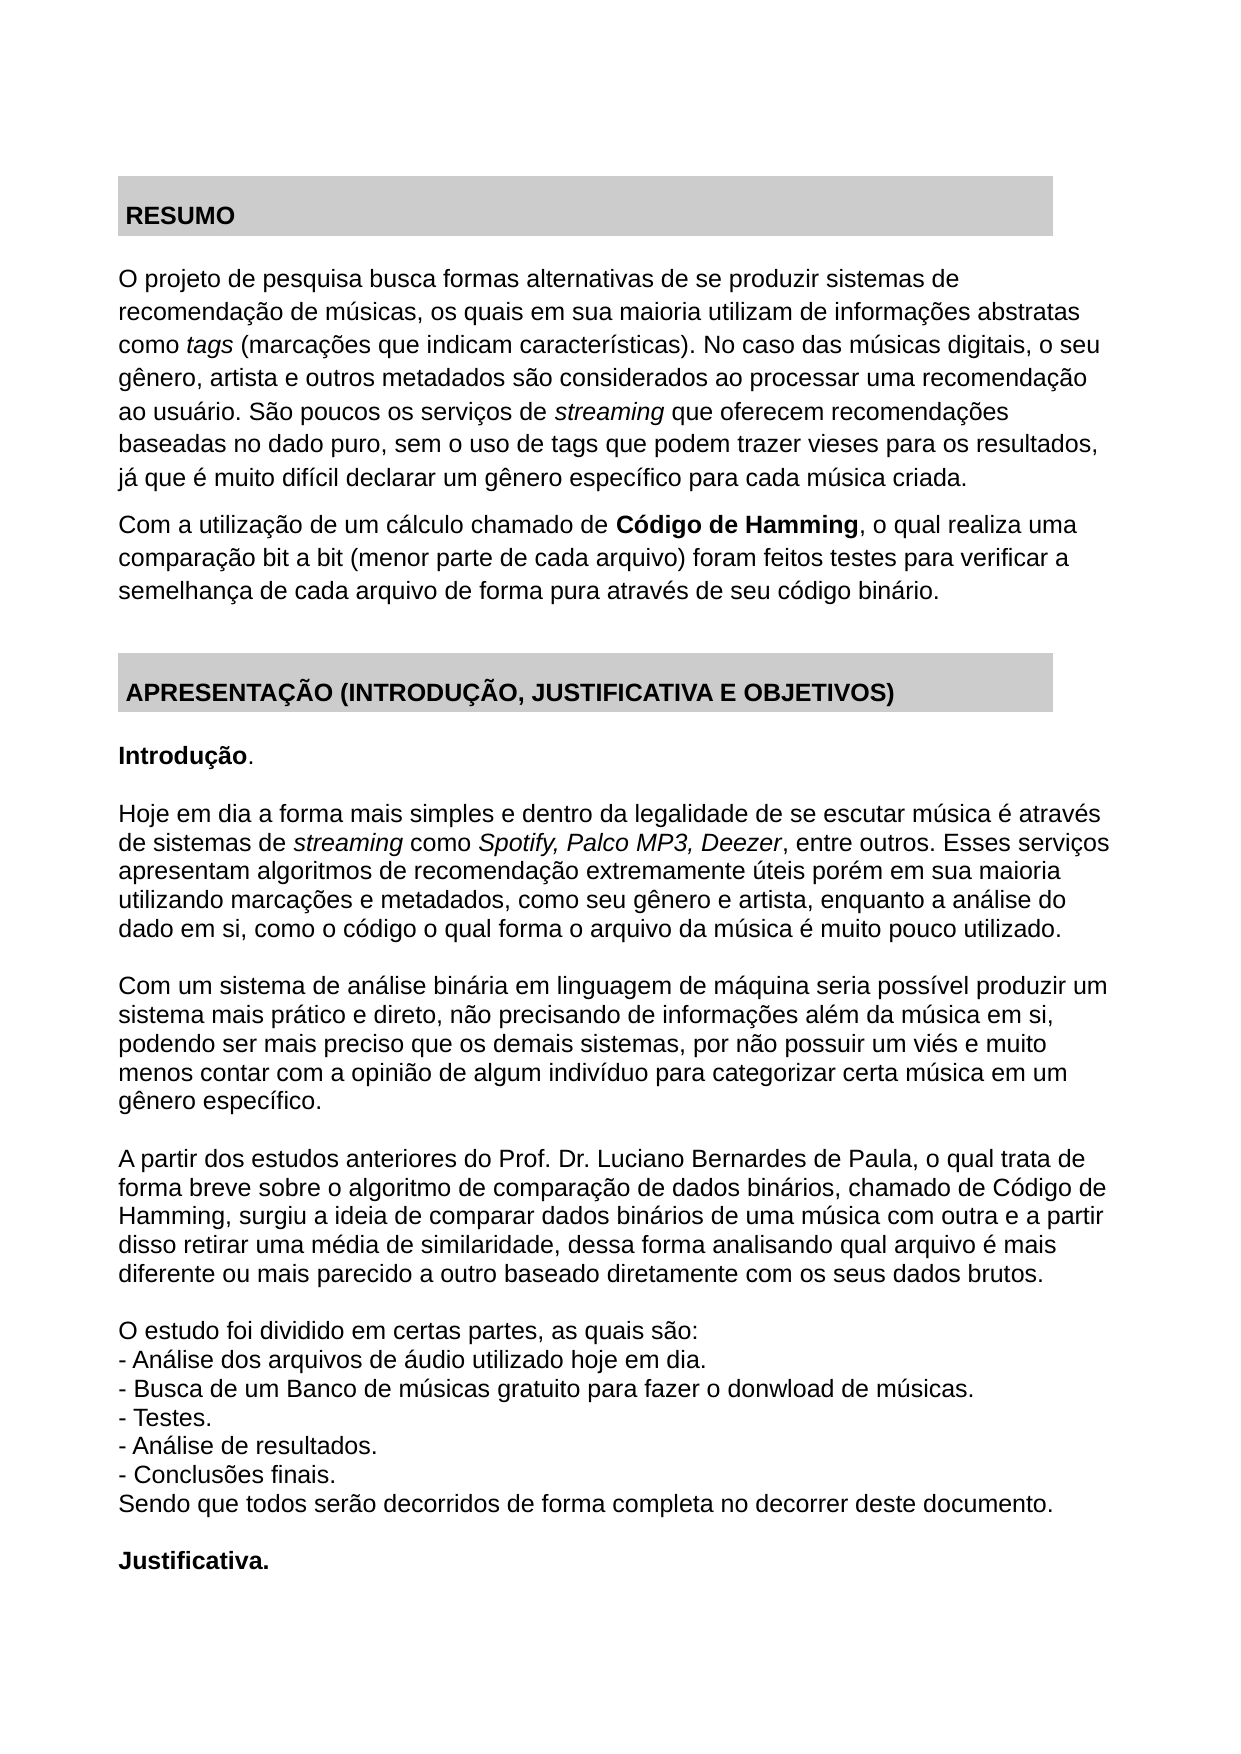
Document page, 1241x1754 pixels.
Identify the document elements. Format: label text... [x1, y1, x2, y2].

text O projeto de pesquisa busca formas alternativas de se produzir sistemas de recomendação de músicas, os quais em sua maioria utilizam de informações abstratas como tags (marcações que indicam características). No caso das músicas digitais, o seu gênero, artista e outros metadados são considerados ao processar uma recomendação ao usuário. São poucos os serviços de streaming que oferecem recomendações baseadas no dado puro, sem o uso de tags que podem trazer vieses para os resultados, já que é muito difícil declarar um gênero específico para cada música criada. [118, 264, 1122, 491]
text Com a utilização de um cálculo chamado de Código de Hamming, o qual realiza uma comparação bit a bit (menor parte de cada arquivo) foram feitos testes para verificar a semelhança de cada arquivo de forma pura através de seu código binário. [118, 510, 1122, 605]
text Com um sistema de análise binária em linguagem de máquina seria possível produzir um sistema mais prático e direto, não precisando de informações além da música em si, podendo ser mais preciso que os demais sistemas, por não possuir um viés e muito menos contar com a opinião de algum indivíduo para categorizar certa música em um gênero específico. [118, 971, 1122, 1115]
text Introdução. [118, 741, 1122, 770]
text - Busca de um Banco de músicas gratuito para fazer o donwload de músicas. [118, 1374, 1122, 1402]
text - Análise dos arquivos de áudio utilizado hoje em dia. [118, 1345, 1122, 1374]
text - Análise de resultados. [118, 1431, 1122, 1460]
table_header RESUMO [118, 176, 1053, 236]
text O estudo foi dividido em certas partes, as quais são: [118, 1316, 1122, 1345]
text - Conclusões finais. [118, 1460, 1122, 1489]
table_header APRESENTAÇÃO (INTRODUÇÃO, JUSTIFICATIVA E OBJETIVOS) [118, 653, 1053, 712]
text - Testes. [118, 1402, 1122, 1431]
text Hoje em dia a forma mais simples e dentro da legalidade de se escutar música é através de sistemas de streaming como Spotify, Palco MP3, Deezer, entre outros. Esses serviços apresentam algoritmos de recomendação extremamente úteis porém em sua maioria utilizando marcações e metadados, como seu gênero e artista, enquanto a análise do dado em si, como o código o qual forma o arquivo da música é muito pouco utilizado. [118, 799, 1122, 942]
text Sendo que todos serão decorridos de forma completa no decorrer deste documento. [118, 1489, 1122, 1517]
text A partir dos estudos anteriores do Prof. Dr. Luciano Bernardes de Paula, o qual trata de forma breve sobre o algoritmo de comparação de dados binários, chamado de Código de Hamming, surgiu a ideia de comparar dados binários de uma música com outra e a partir disso retirar uma média de similaridade, dessa forma analisando qual arquivo é mais diferente ou mais parecido a outro baseado diretamente com os seus dados brutos. [118, 1144, 1122, 1287]
text Justificativa. [118, 1546, 1122, 1575]
